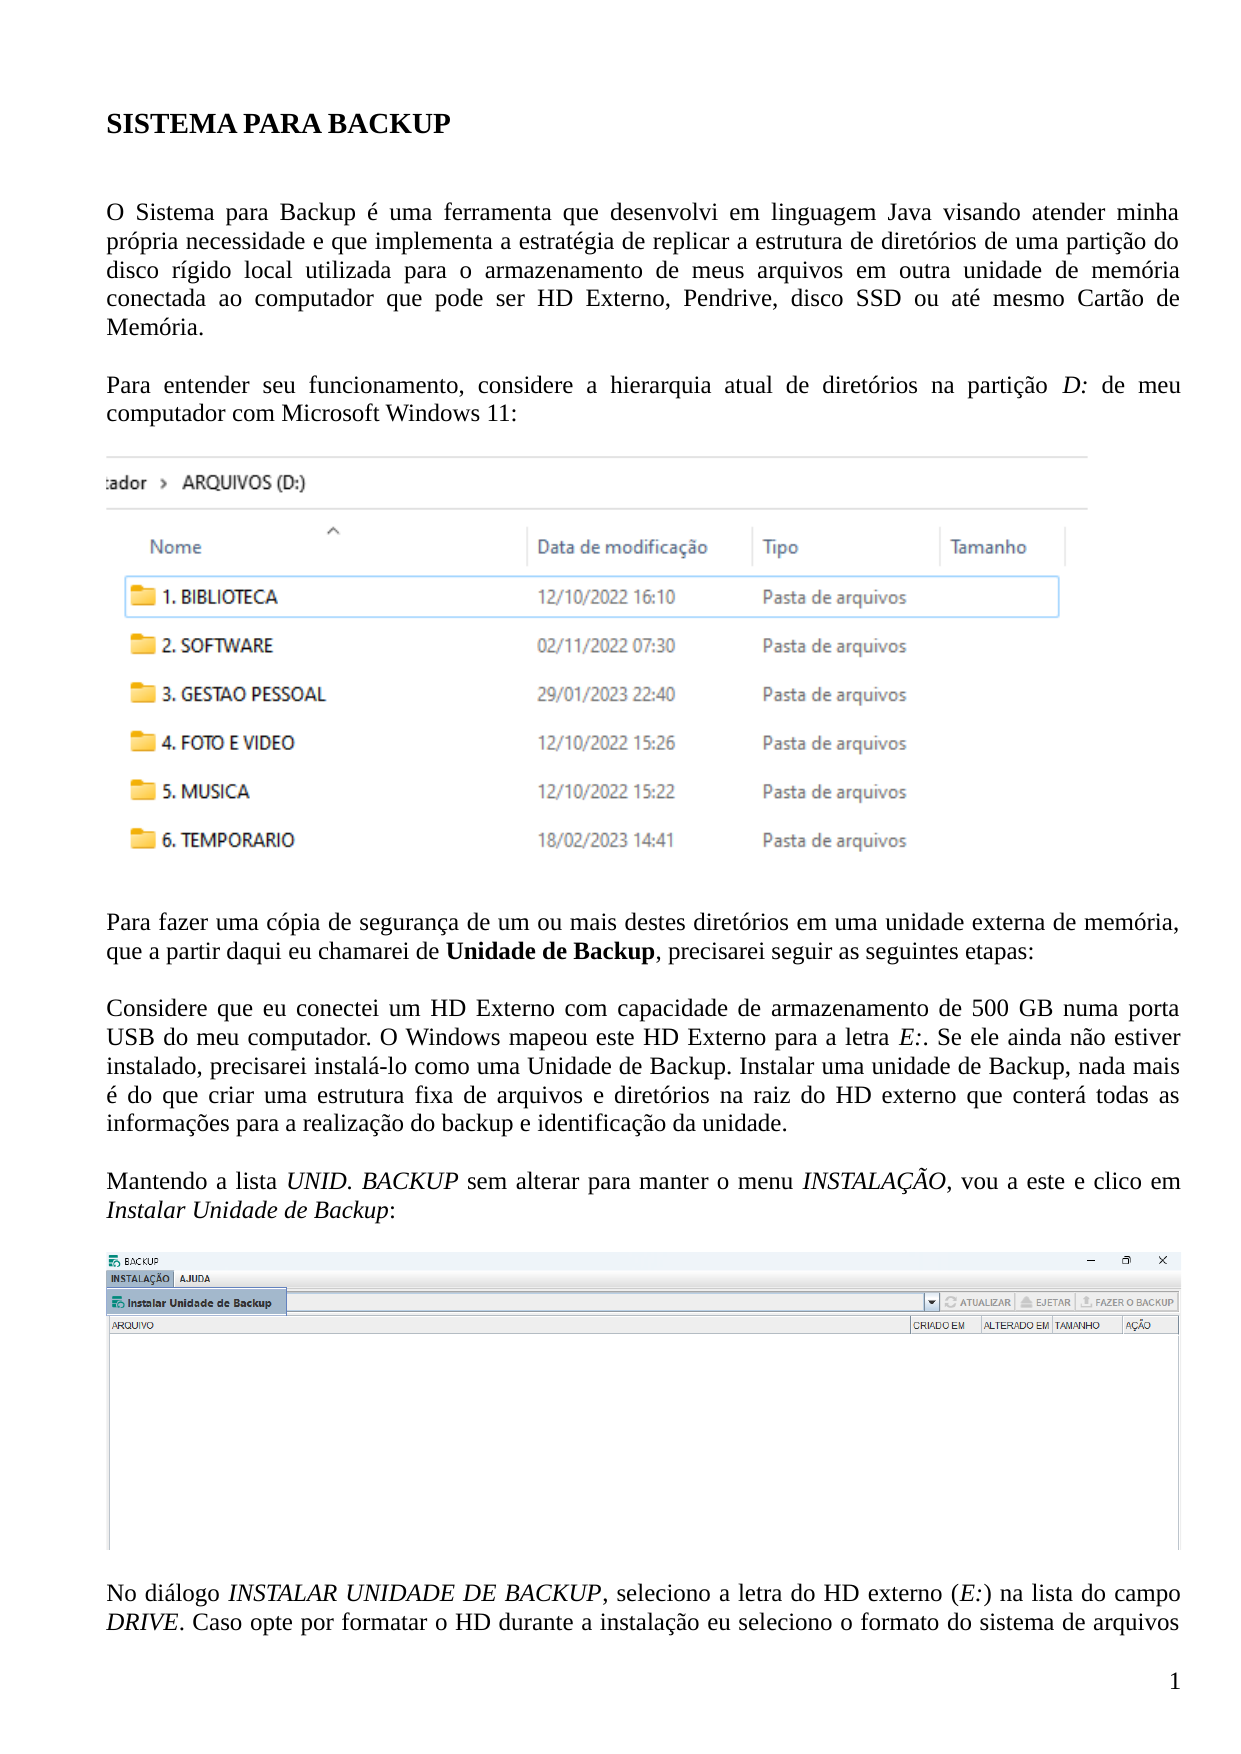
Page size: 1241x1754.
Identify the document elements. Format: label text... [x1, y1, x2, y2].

text Mantendo a lista UNID. BACKUP sem alterar para manter o menu INSTALAÇÃO, vou a este e clico em Instalar Unidade de Backup: [106, 1166, 1181, 1223]
picture [106, 1252, 1182, 1550]
text O Sistema para Backup é uma ferramenta que desenvolvi em linguagem Java visando atender minha própria necessidade e que implementa a estratégia de replicar a estrutura de diretórios de uma partição do disco rígido local utilizada para o armazenamento de meus arquivos em outra unidade de memória conectada ao computador que pode ser HD Externo, Pendrive, disco SSD ou até mesmo Cartão de Memória. [106, 197, 1181, 341]
picture [106, 456, 1088, 879]
text Considere que eu conectei um HD Externo com capacidade de armazenamento de 500 GB numa porta USB do meu computador. O Windows mapeou este HD Externo para a letra E:. Se ele ainda não estiver instalado, precisarei instalá-lo como uma Unidade de Backup. Instalar uma unidade de Backup, nada mais é do que criar uma estrutura fixa de arquivos e diretórios na raiz do HD externo que conterá todas as informações para a realização do backup e identificação da unidade. [106, 993, 1181, 1137]
text No diálogo INSTALAR UNIDADE DE BACKUP, seleciono a letra do HD externo (E:) na lista do campo DRIVE. Caso opte por formatar o HD durante a instalação eu seleciono o formato do sistema de arquivos [106, 1578, 1181, 1636]
text SISTEMA PARA BACKUP [106, 106, 1181, 140]
text Para entender seu funcionamento, considere a hierarquia atual de diretórios na partição D: de meu computador com Microsoft Windows 11: [106, 370, 1181, 427]
text Para fazer uma cópia de segurança de um ou mais destes diretórios em uma unidade externa de memória, que a partir daqui eu chamarei de Unidade de Backup, precisarei seguir as seguintes etapas: [106, 907, 1181, 965]
